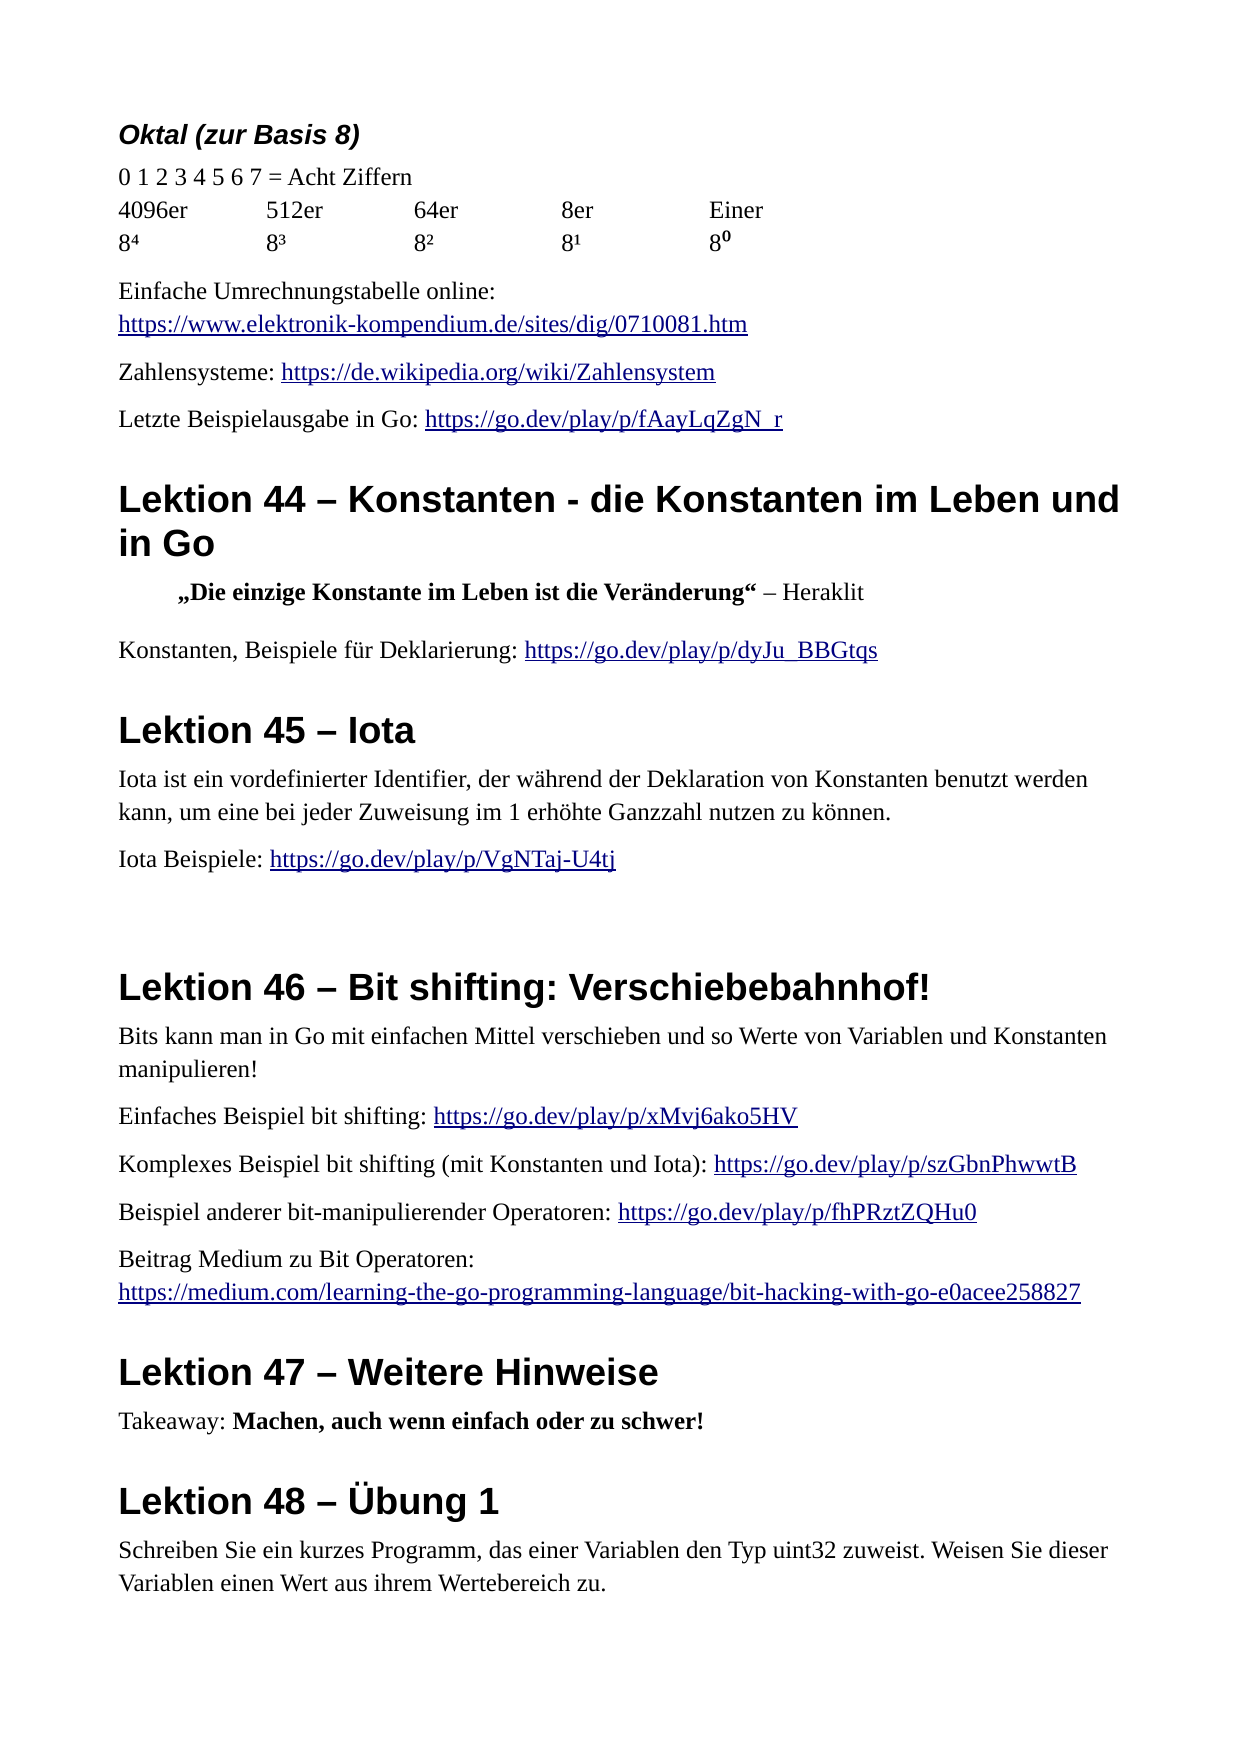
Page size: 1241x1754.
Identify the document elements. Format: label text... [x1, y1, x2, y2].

text Zahlensysteme: https://de.wikipedia.org/wiki/Zahlensystem [118, 357, 1122, 386]
text Beitrag Medium zu Bit Operatoren: https://medium.com/learning-the-go-programming-language/bit-hacking-with-go-e0acee258827 [118, 1244, 1122, 1306]
text Bits kann man in Go mit einfachen Mittel verschieben und so Werte von Variablen und Konstanten manipulieren! [118, 1021, 1122, 1082]
subtitle Lektion 46 – Bit shifting: Verschiebebahnhof! [118, 964, 1122, 1008]
text Komplexes Beispiel bit shifting (mit Konstanten und Iota): https://go.dev/play/p/szGbnPhwwtB [118, 1149, 1122, 1178]
text Schreiben Sie ein kurzes Programm, das einer Variablen den Typ uint32 zuweist. Weisen Sie dieser Variablen einen Wert aus ihrem Wertebereich zu. [118, 1535, 1122, 1596]
text Beispiel anderer bit-manipulierender Operatoren: https://go.dev/play/p/fhPRztZQHu0 [118, 1197, 1122, 1225]
subtitle Lektion 44 – Konstanten - die Konstanten im Leben und in Go [118, 477, 1122, 564]
subtitle Oktal (zur Basis 8) [118, 118, 1122, 150]
text Iota ist ein vordefinierter Identifier, der während der Deklaration von Konstanten benutzt werden kann, um eine bei jeder Zuweisung im 1 erhöhte Ganzzahl nutzen zu können. [118, 764, 1122, 826]
text Einfache Umrechnungstabelle online: https://www.elektronik-kompendium.de/sites/dig/0710081.htm [118, 276, 1122, 338]
text „Die einzige Konstante im Leben ist die Veränderung“ – Heraklit [177, 577, 1063, 606]
text Konstanten, Beispiele für Deklarierung: https://go.dev/play/p/dyJu_BBGtqs [118, 635, 1122, 664]
text 0 1 2 3 4 5 6 7 = Acht Ziffern 4096er 512er 64er 8er Einer 8⁴ 8³ 8² 8¹ 8⁰ [118, 162, 1122, 257]
subtitle Lektion 48 – Übung 1 [118, 1478, 1122, 1522]
text Einfaches Beispiel bit shifting: https://go.dev/play/p/xMvj6ako5HV [118, 1101, 1122, 1130]
subtitle Lektion 47 – Weitere Hinweise [118, 1350, 1122, 1393]
text Letzte Beispielausgabe in Go: https://go.dev/play/p/fAayLqZgN_r [118, 404, 1122, 433]
text Iota Beispiele: https://go.dev/play/p/VgNTaj-U4tj [118, 844, 1122, 873]
text Takeaway: Machen, auch wenn einfach oder zu schwer! [118, 1406, 1122, 1435]
subtitle Lektion 45 – Iota [118, 708, 1122, 751]
